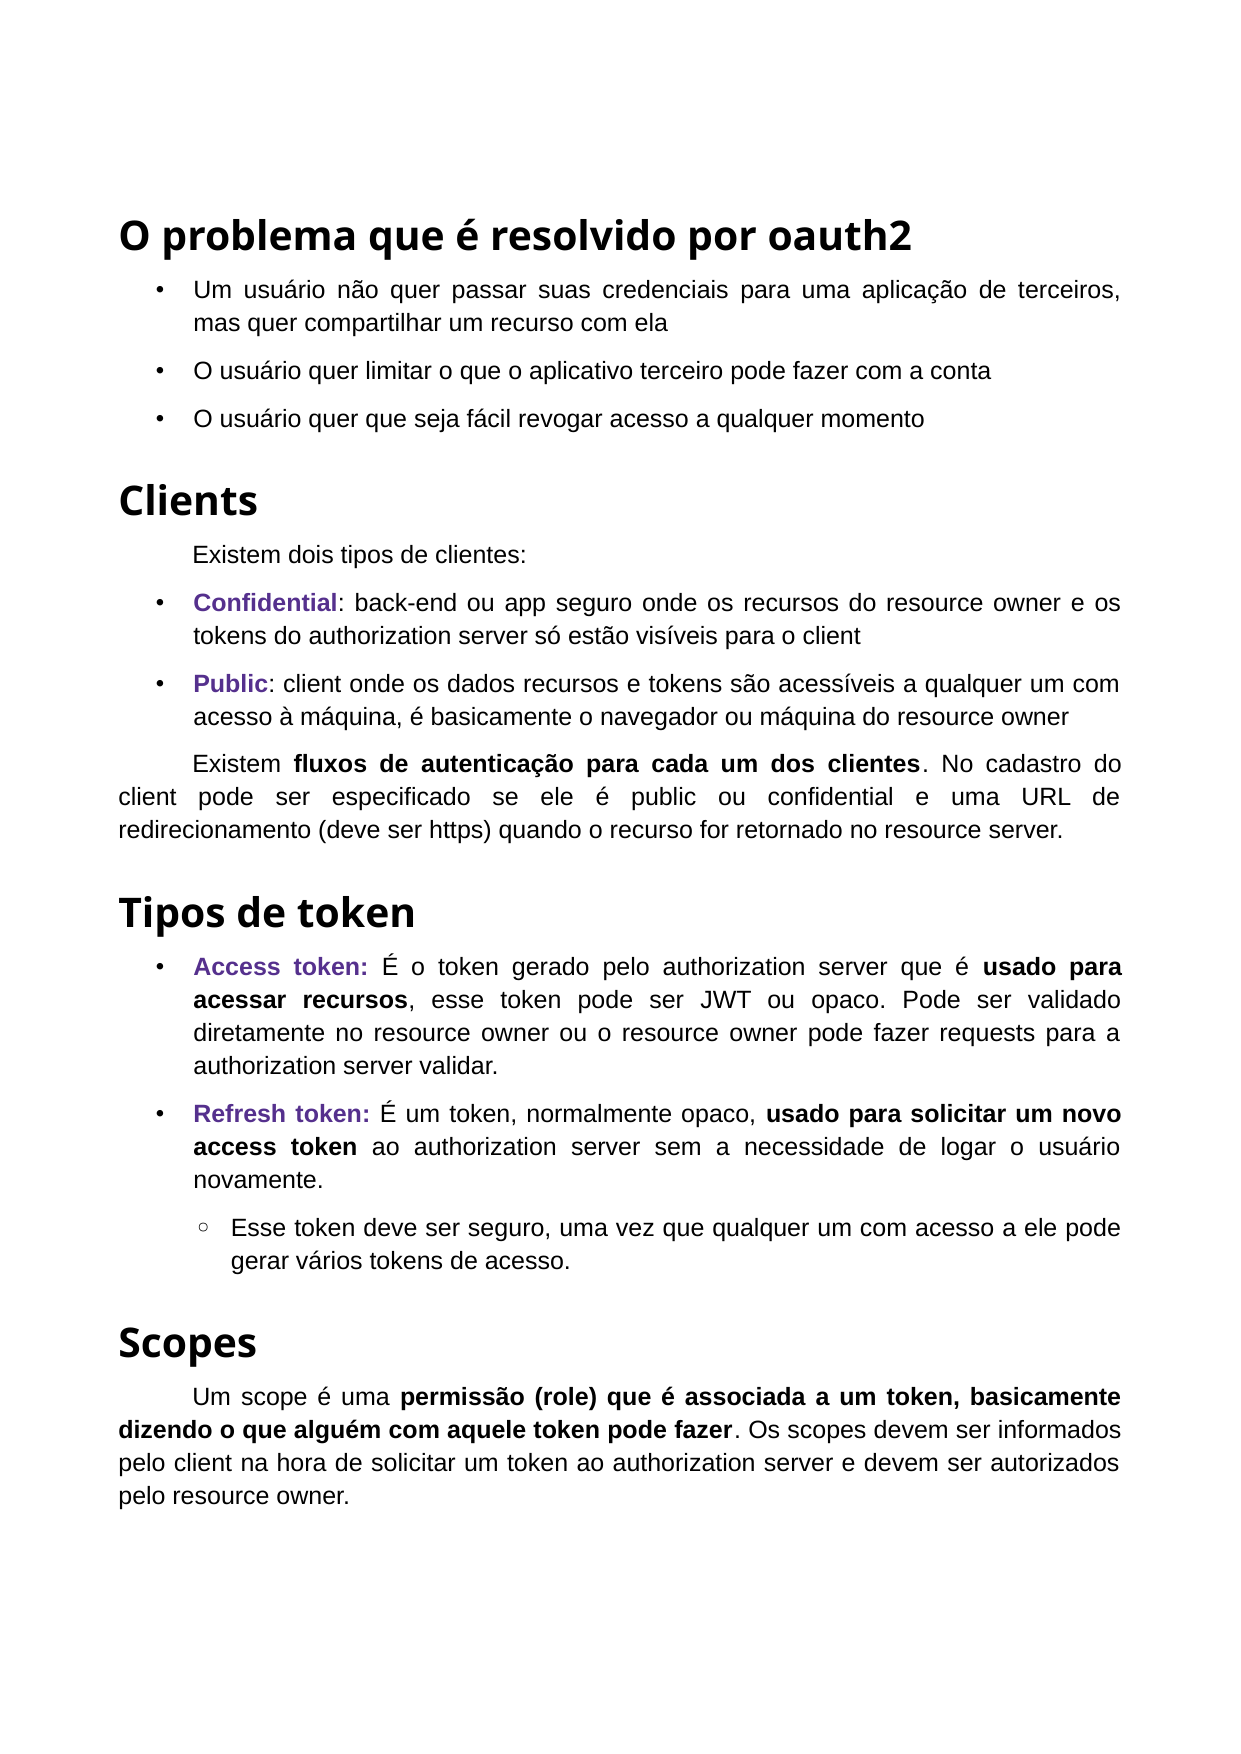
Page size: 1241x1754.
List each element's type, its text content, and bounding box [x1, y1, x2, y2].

subtitle O problema que é resolvido por oauth2 [118, 207, 1122, 263]
list Refresh token: É um token, normalmente opaco, usado para solicitar um novo access token ao authorization server sem a necessidade de logar o usuário novamente. [156, 1099, 1122, 1194]
list O usuário quer limitar o que o aplicativo terceiro pode fazer com a conta [156, 356, 1122, 385]
subtitle Clients [118, 472, 1122, 528]
list Um usuário não quer passar suas credenciais para uma aplicação de terceiros, mas quer compartilhar um recurso com ela [156, 275, 1122, 337]
text Um scope é uma permissão (role) que é associada a um token, basicamente dizendo o que alguém com aquele token pode fazer. Os scopes devem ser informados pelo client na hora de solicitar um token ao authorization server e devem ser autorizados pelo resource owner. [118, 1382, 1122, 1510]
list Confidential: back-end ou app seguro onde os recursos do resource owner e os tokens do authorization server só estão visíveis para o client [156, 588, 1122, 650]
list O usuário quer que seja fácil revogar acesso a qualquer momento [156, 404, 1122, 432]
text Existem dois tipos de clientes: [118, 540, 1122, 569]
list Access token: É o token gerado pelo authorization server que é usado para acessar recursos, esse token pode ser JWT ou opaco. Pode ser validado diretamente no resource owner ou o resource owner pode fazer requests para a authorization server validar. [156, 952, 1122, 1080]
subtitle Scopes [118, 1314, 1122, 1370]
subtitle Tipos de token [118, 884, 1122, 939]
text Existem fluxos de autenticação para cada um dos clientes. No cadastro do client pode ser especificado se ele é public ou confidential e uma URL de redirecionamento (deve ser https) quando o recurso for retornado no resource server. [118, 749, 1122, 844]
list Public: client onde os dados recursos e tokens são acessíveis a qualquer um com acesso à máquina, é basicamente o navegador ou máquina do resource owner [156, 669, 1122, 731]
list Esse token deve ser seguro, uma vez que qualquer um com acesso a ele pode gerar vários tokens de acesso. [193, 1212, 1122, 1274]
